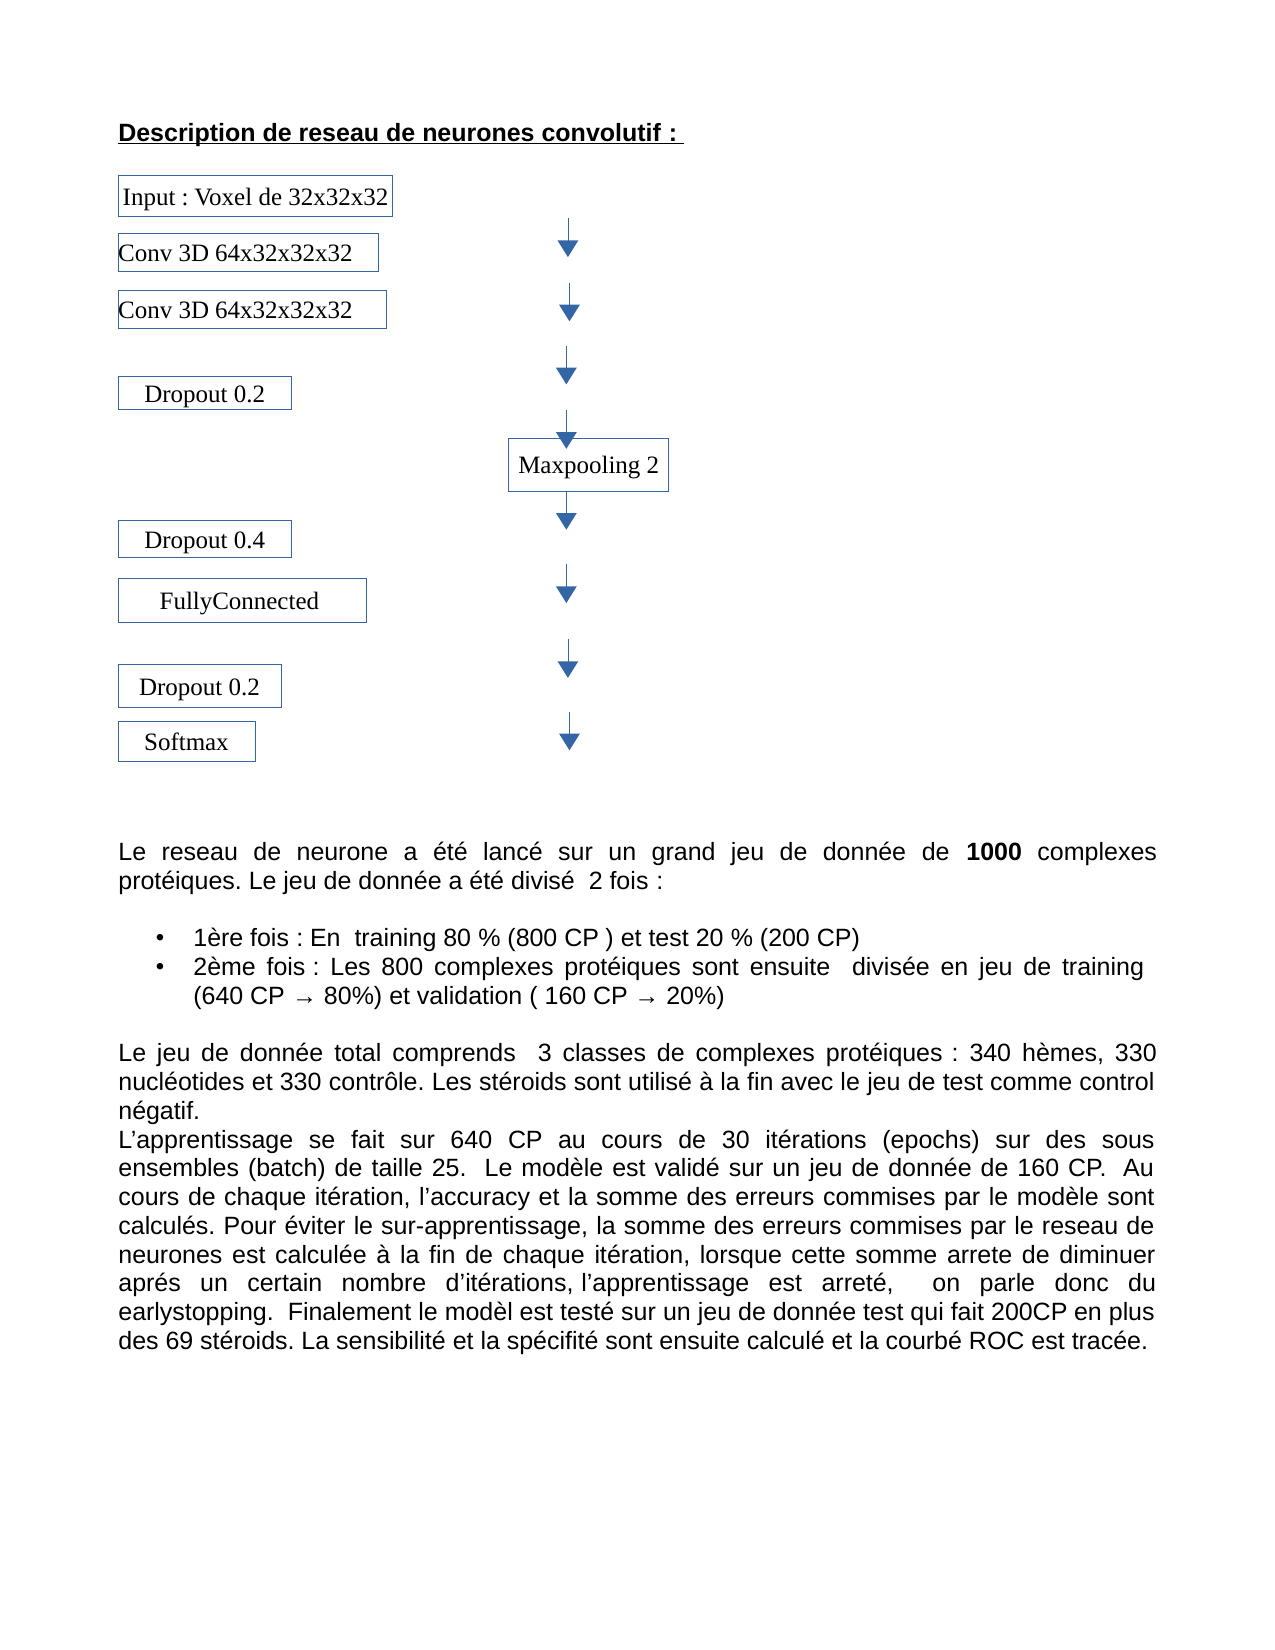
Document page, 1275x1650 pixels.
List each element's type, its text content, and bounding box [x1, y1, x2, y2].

text Le reseau de neurone a été lancé sur un grand jeu de donnée de 1000 complexes protéiques. Le jeu de donnée a été divisé 2 fois : [118, 837, 1157, 894]
text Le jeu de donnée total comprends 3 classes de complexes protéiques : 340 hèmes, 330 nucléotides et 330 contrôle. Les stéroids sont utilisé à la fin avec le jeu de test comme control négatif. [118, 1038, 1157, 1124]
list 1ère fois : En training 80 % (800 CP ) et test 20 % (200 CP) [156, 923, 1157, 952]
text L’apprentissage se fait sur 640 CP au cours de 30 itérations (epochs) sur des sous ensembles (batch) de taille 25. Le modèle est validé sur un jeu de donnée de 160 CP. Au cours de chaque itération, l’accuracy et la somme des erreurs commises par le modèle sont calculés. Pour éviter le sur-apprentissage, la somme des erreurs commises par le reseau de neurones est calculée à la fin de chaque itération, lorsque cette somme arrete de diminuer aprés un certain nombre d’itérations, l’apprentissage est arreté, on parle donc du earlystopping. Finalement le modèl est testé sur un jeu de donnée test qui fait 200CP en plus des 69 stéroids. La sensibilité et la spécifité sont ensuite calculé et la courbé ROC est tracée. [118, 1124, 1157, 1354]
list 2ème fois : Les 800 complexes protéiques sont ensuite divisée en jeu de training (640 CP → 80%) et validation ( 160 CP → 20%) [156, 952, 1157, 1009]
text Description de reseau de neurones convolutif : [118, 118, 1157, 147]
